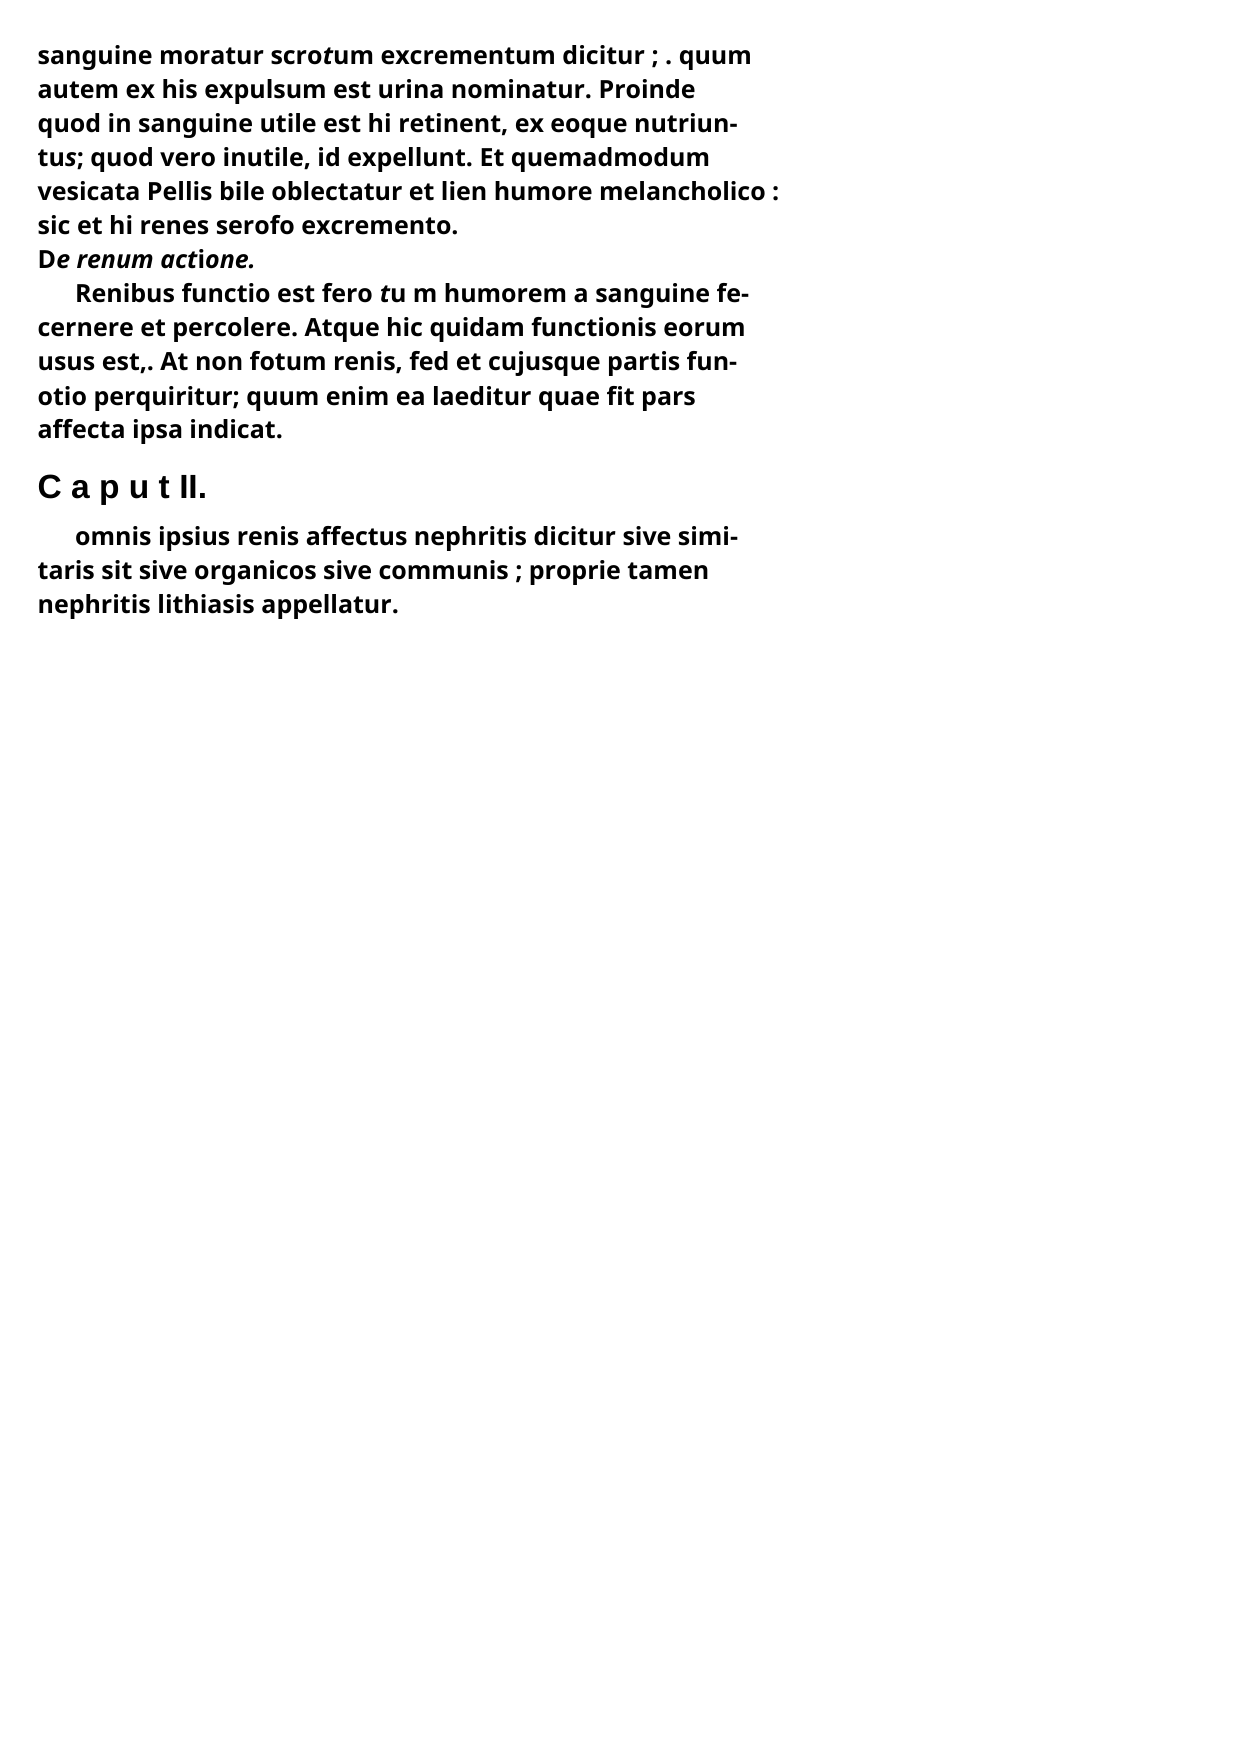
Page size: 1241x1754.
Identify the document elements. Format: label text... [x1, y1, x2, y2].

text Renibus functio est fero tu m humorem a sanguine fe- cernere et percolere. Atque hic quidam functionis eorum usus est,. At non fotum renis, fed et cujusque partis fun- otio perquiritur; quum enim ea laeditur quae fit pars affecta ipsa indicat. [37, 276, 1203, 446]
text omnis ipsius renis affectus nephritis dicitur sive simi- taris sit sive organicos sive communis ; proprie tamen nephritis lithiasis appellatur. [37, 518, 1203, 620]
text sanguine moratur scrotum excrementum dicitur ; . quum autem ex his expulsum est urina nominatur. Proinde quod in sanguine utile est hi retinent, ex eoque nutriun- tus; quod vero inutile, id expellunt. Et quemadmodum vesicata Pellis bile oblectatur et lien humore melancholico : sic et hi renes serofo excremento. [37, 37, 1203, 242]
text De renum actione. [37, 242, 1203, 276]
subtitle C a p u t II. [37, 467, 1203, 506]
